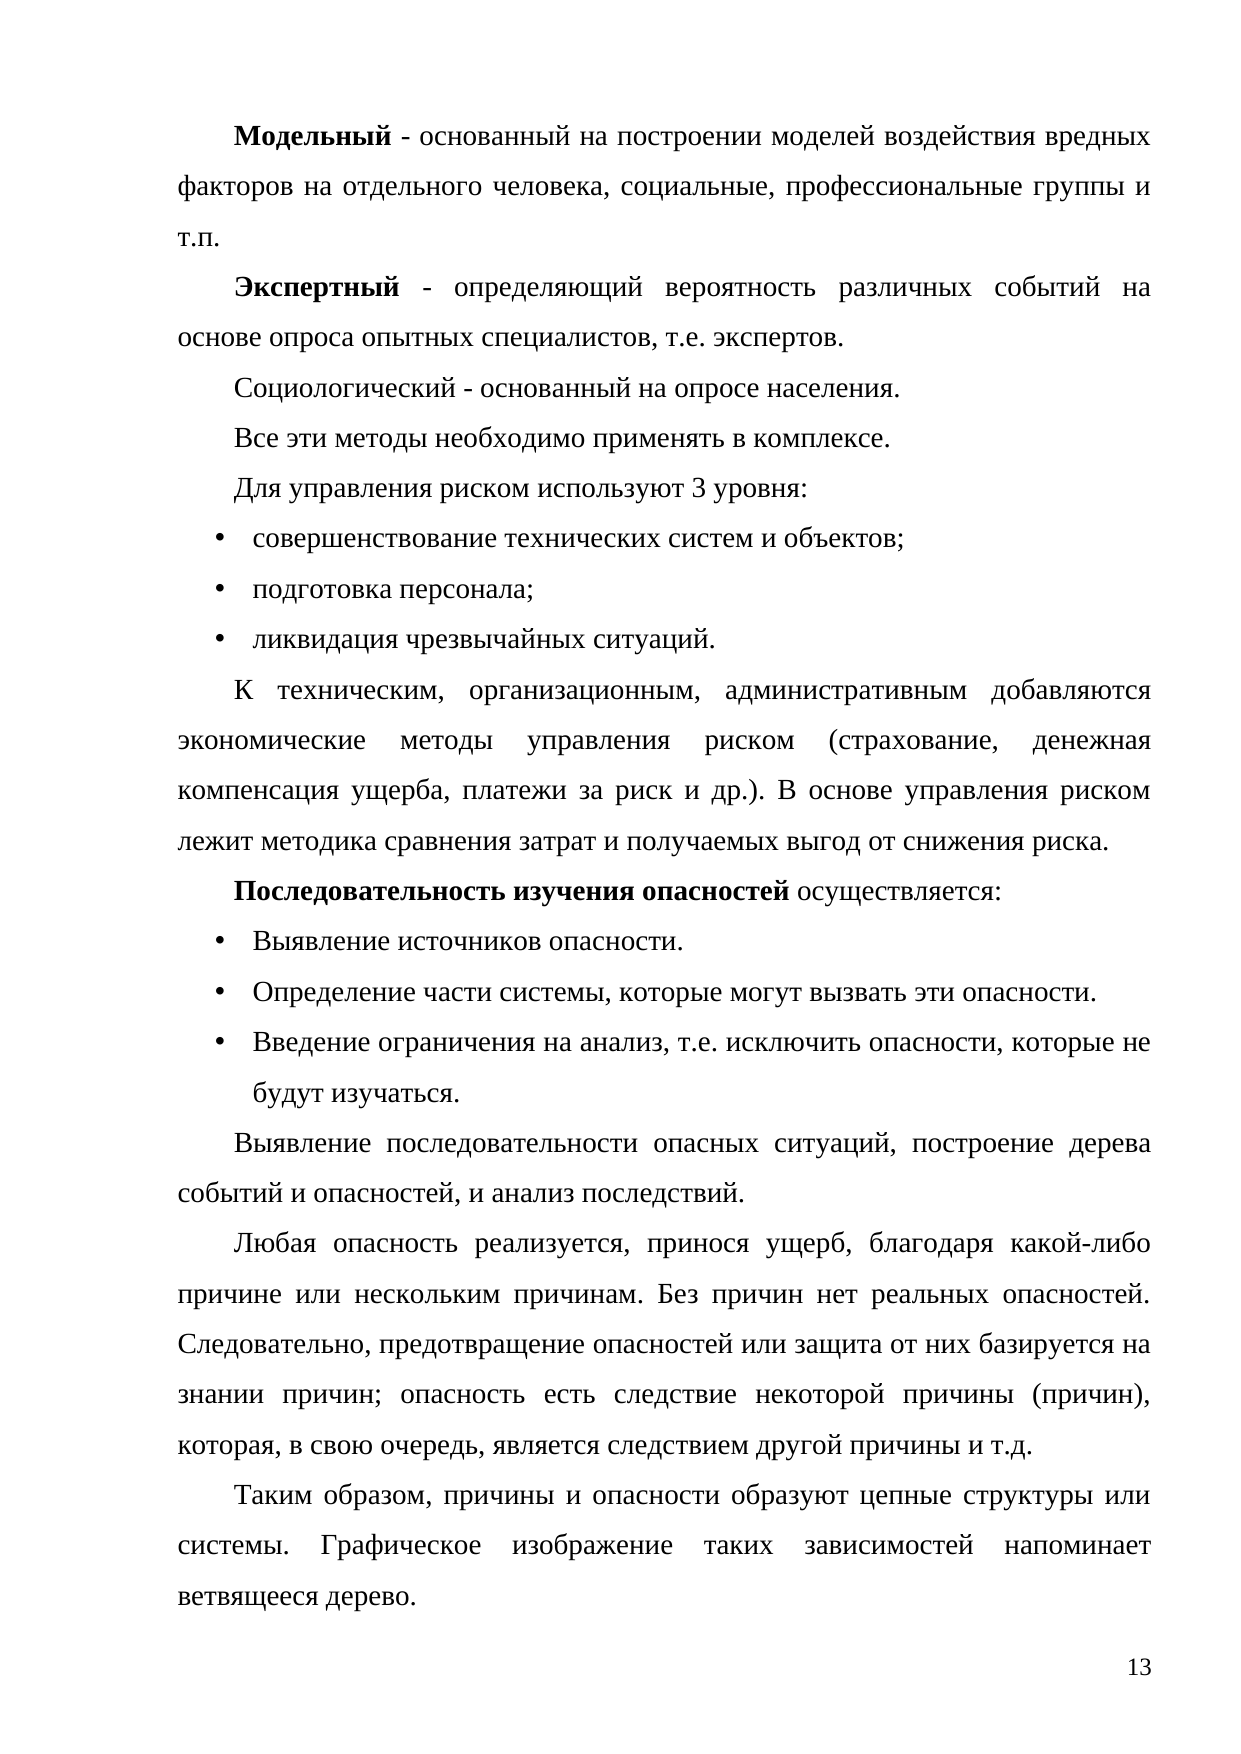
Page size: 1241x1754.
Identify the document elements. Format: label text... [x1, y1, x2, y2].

text Последовательность изучения опасностей осуществляется: [177, 873, 1152, 907]
text К техническим, организационным, административным добавляются экономические методы управления риском (страхование, денежная компенсация ущерба, платежи за риск и др.). В основе управления риском лежит методика сравнения затрат и получаемых выгод от снижения риска. [177, 672, 1152, 856]
text Любая опасность реализуется, принося ущерб, благодаря какой-либо причине или нескольким причинам. Без причин нет реальных опасностей. Следовательно, предотвращение опасностей или защита от них базируется на знании причин; опасность есть следствие некоторой причины (причин), которая, в свою очередь, является следствием другой причины и т.д. [177, 1226, 1152, 1460]
text Выявление последовательности опасных ситуаций, построение дерева событий и опасностей, и анализ последствий. [177, 1125, 1152, 1209]
text Экспертный - определяющий вероятность различных событий на основе опроса опытных специалистов, т.е. экспертов. [177, 269, 1152, 353]
text Модельный - основанный на построении моделей воздействия вредных факторов на отдельного человека, социальные, профессиональные группы и т.п. [177, 118, 1152, 252]
text Социологический - основанный на опросе населения. [177, 370, 1152, 403]
list подготовка персонала; [215, 571, 1152, 605]
list Определение части системы, которые могут вызвать эти опасности. [215, 974, 1152, 1007]
text Для управления риском используют 3 уровня: [177, 470, 1152, 504]
list ликвидация чрезвычайных ситуаций. [215, 621, 1152, 655]
text Таким образом, причины и опасности образуют цепные структуры или системы. Графическое изображение таких зависимостей напоминает ветвящееся дерево. [177, 1477, 1152, 1611]
list совершенствование технических систем и объектов; [215, 521, 1152, 554]
list Введение ограничения на анализ, т.е. исключить опасности, которые не будут изучаться. [215, 1024, 1152, 1108]
list Выявление источников опасности. [215, 923, 1152, 957]
text Все эти методы необходимо применять в комплексе. [177, 420, 1152, 453]
